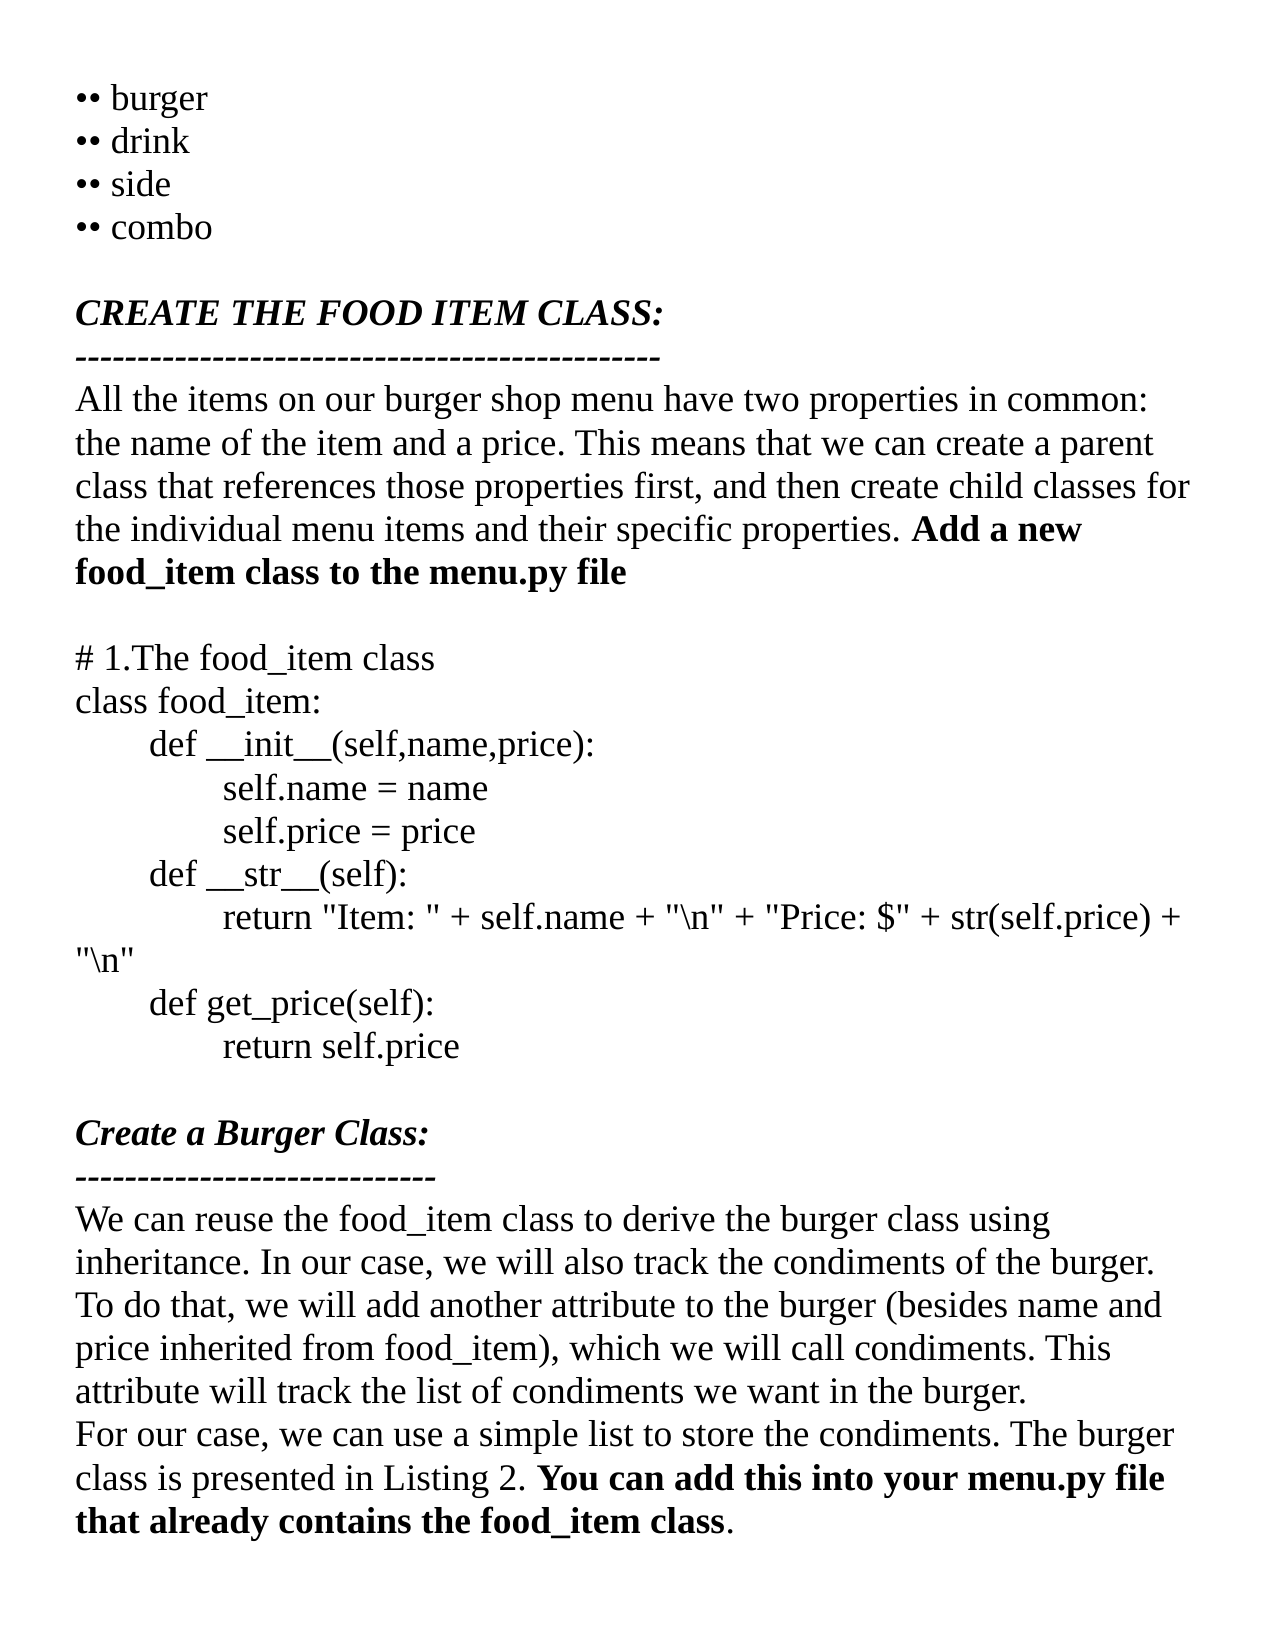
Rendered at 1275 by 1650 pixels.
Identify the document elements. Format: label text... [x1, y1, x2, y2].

text •• combo [75, 204, 1200, 247]
text •• drink [75, 118, 1200, 161]
text self.price = price [75, 808, 1200, 851]
text def __init__(self,name,price): [75, 722, 1200, 765]
text ----------------------------------------------- [75, 334, 1200, 377]
text •• side [75, 161, 1200, 204]
text return "Item: " + self.name + "\n" + "Price: $" + str(self.price) + "\n" [75, 894, 1200, 981]
text # 1.The food_item class [75, 636, 1200, 679]
text For our case, we can use a simple list to store the condiments. The burger class is presented in Listing 2. You can add this into your menu.py file that already contains the food_item class. [75, 1412, 1200, 1541]
text •• burger [75, 75, 1200, 118]
text ----------------------------- [75, 1153, 1200, 1196]
text def __str__(self): [75, 851, 1200, 894]
text CREATE THE FOOD ITEM CLASS: [75, 291, 1200, 334]
text class food_item: [75, 679, 1200, 722]
text return self.price [75, 1024, 1200, 1067]
text We can reuse the food_item class to derive the burger class using inheritance. In our case, we will also track the condiments of the burger. To do that, we will add another attribute to the burger (besides name and price inherited from food_item), which we will call condiments. This attribute will track the list of condiments we want in the burger. [75, 1196, 1200, 1412]
text self.name = name [75, 765, 1200, 808]
text def get_price(self): [75, 981, 1200, 1024]
text All the items on our burger shop menu have two properties in common: the name of the item and a price. This means that we can create a parent class that references those properties first, and then create child classes for the individual menu items and their specific properties. Add a new food_item class to the menu.py file [75, 377, 1200, 592]
text Create a Burger Class: [75, 1110, 1200, 1153]
